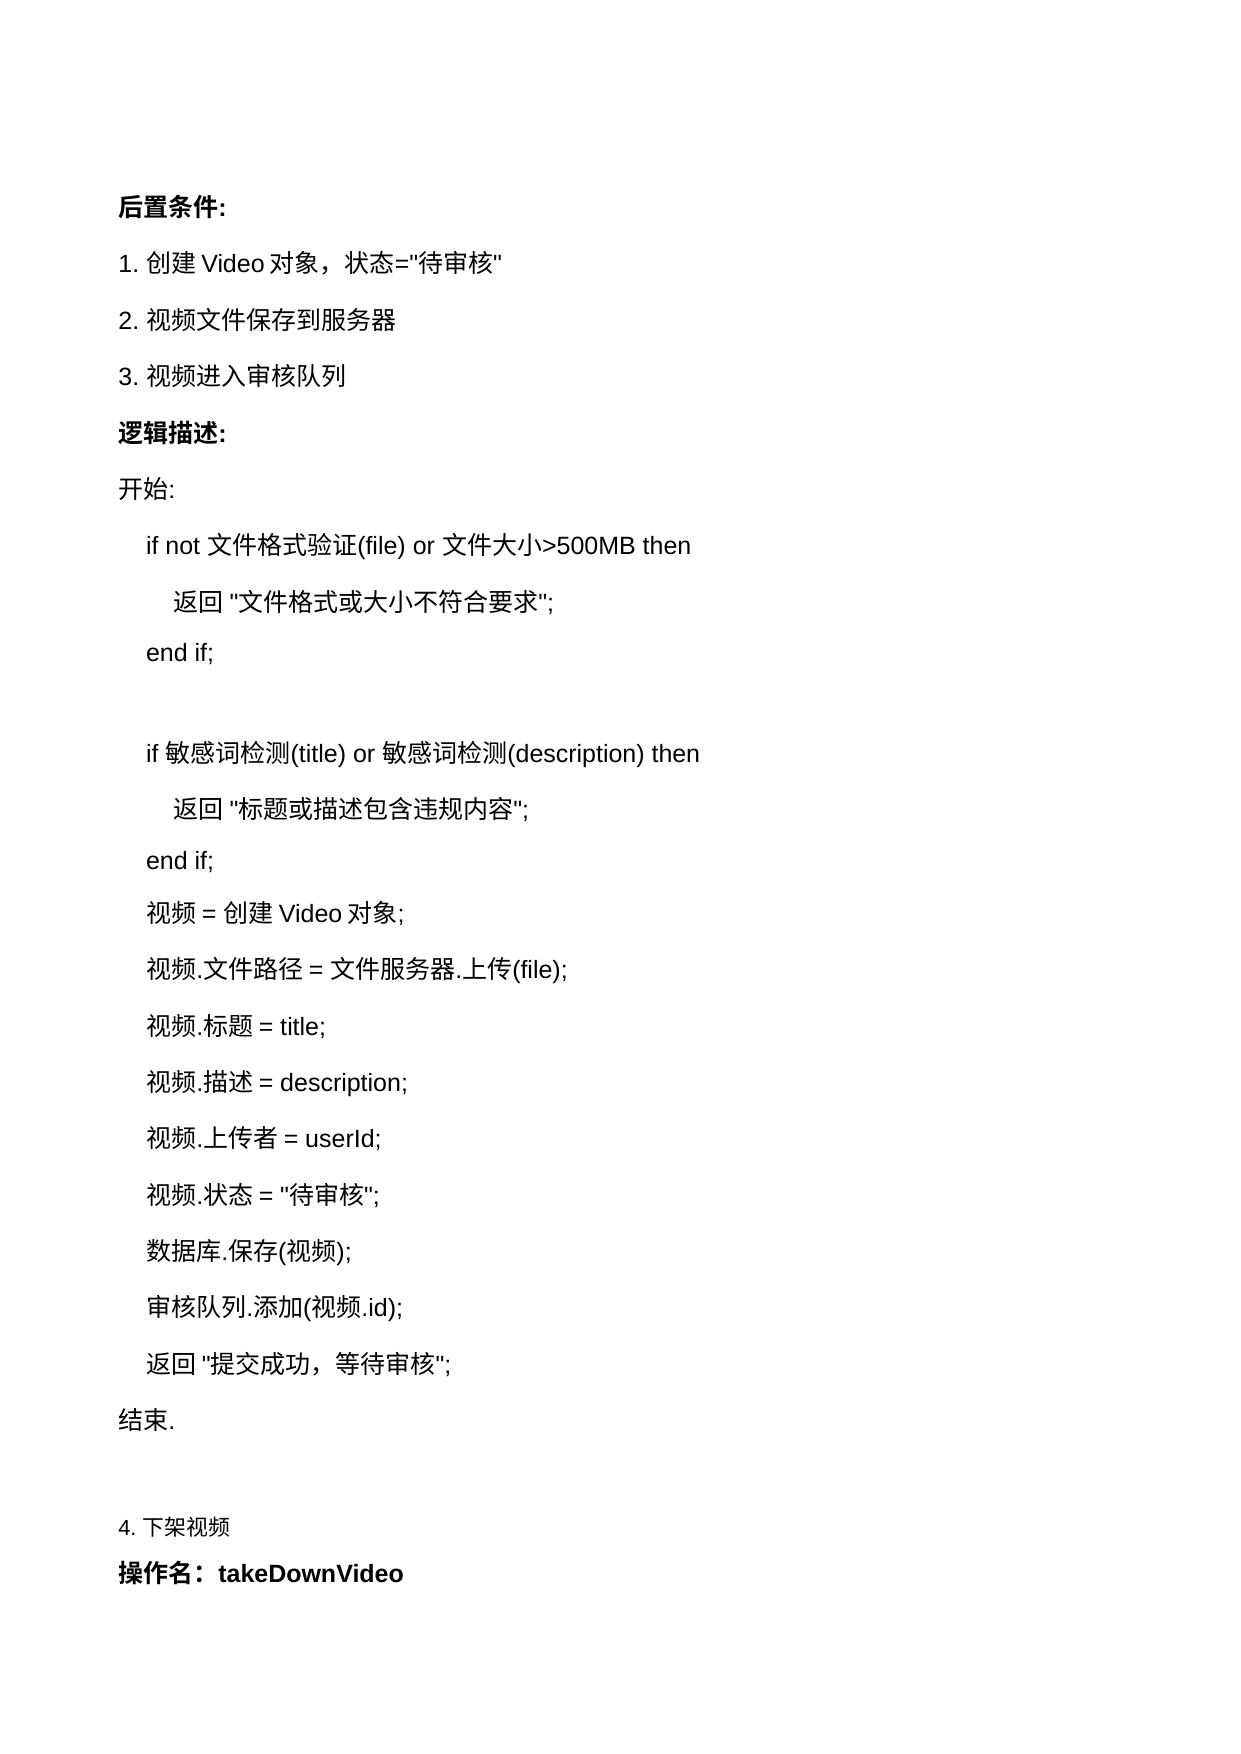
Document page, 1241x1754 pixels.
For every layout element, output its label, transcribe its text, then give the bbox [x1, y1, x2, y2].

text 返回 "标题或描述包含违规内容"; [118, 789, 1122, 826]
text if 敏感词检测(title) or 敏感词检测(description) then [118, 733, 1122, 769]
text 1. 创建Video对象，状态="待审核" [118, 244, 1122, 280]
text 视频.标题 = title; [118, 1006, 1122, 1042]
text 视频.上传者 = userId; [118, 1119, 1122, 1155]
text 逻辑描述: [118, 413, 1122, 449]
text 视频.描述 = description; [118, 1062, 1122, 1099]
text end if; [118, 846, 1122, 875]
text 后置条件: [118, 188, 1122, 224]
text 操作名：takeDownVideo [118, 1554, 1122, 1590]
text 2. 视频文件保存到服务器 [118, 300, 1122, 337]
text 返回 "提交成功，等待审核"; [118, 1344, 1122, 1380]
text 视频.状态 = "待审核"; [118, 1175, 1122, 1211]
text end if; [118, 638, 1122, 667]
text 3. 视频进入审核队列 [118, 357, 1122, 393]
text 返回 "文件格式或大小不符合要求"; [118, 582, 1122, 618]
text 数据库.保存(视频); [118, 1231, 1122, 1268]
text 开始: [118, 469, 1122, 506]
text 审核队列.添加(视频.id); [118, 1288, 1122, 1324]
subtitle 下架视频 [118, 1509, 1122, 1541]
text 视频 = 创建 Video对象; [118, 893, 1122, 929]
text 视频.文件路径 = 文件服务器.上传(file); [118, 950, 1122, 986]
text if not 文件格式验证(file) or 文件大小>500MB then [118, 526, 1122, 562]
text 结束. [118, 1401, 1122, 1437]
